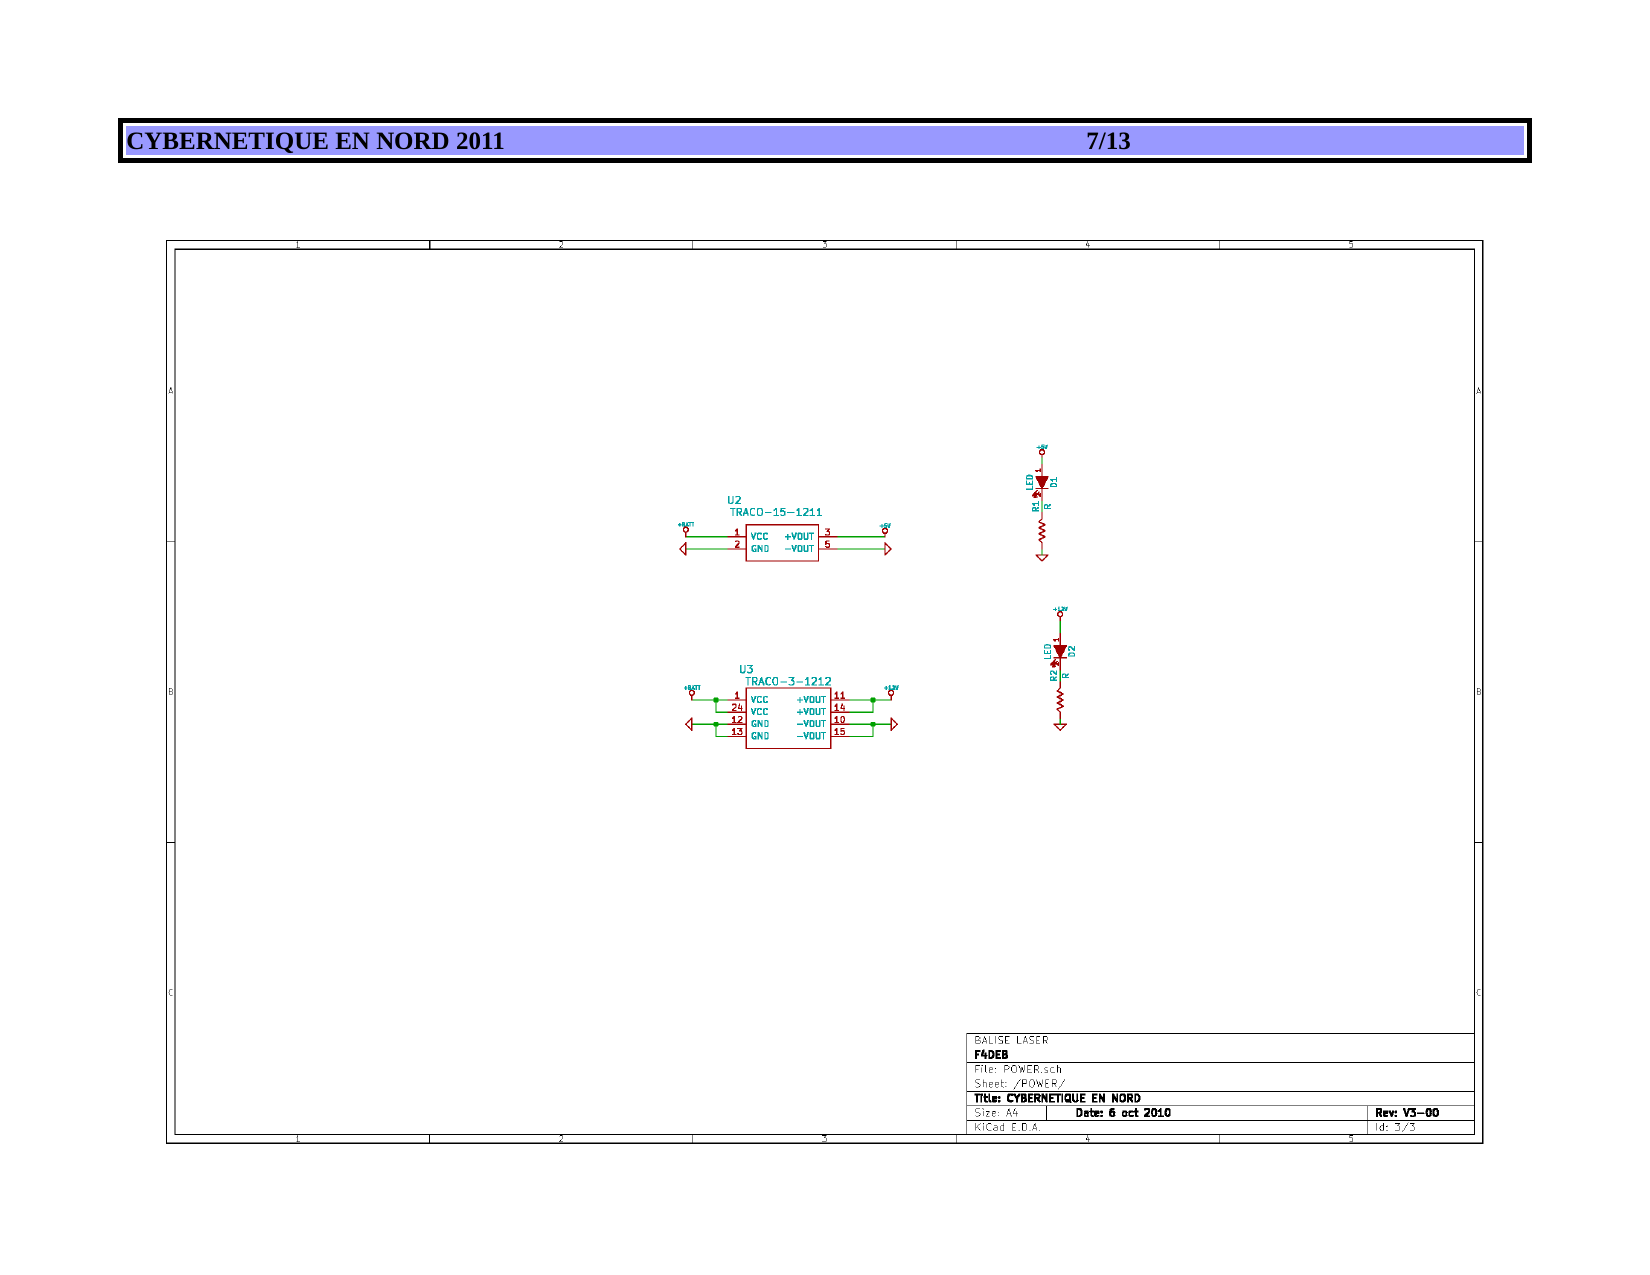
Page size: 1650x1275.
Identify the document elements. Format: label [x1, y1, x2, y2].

picture [118, 192, 1532, 1193]
